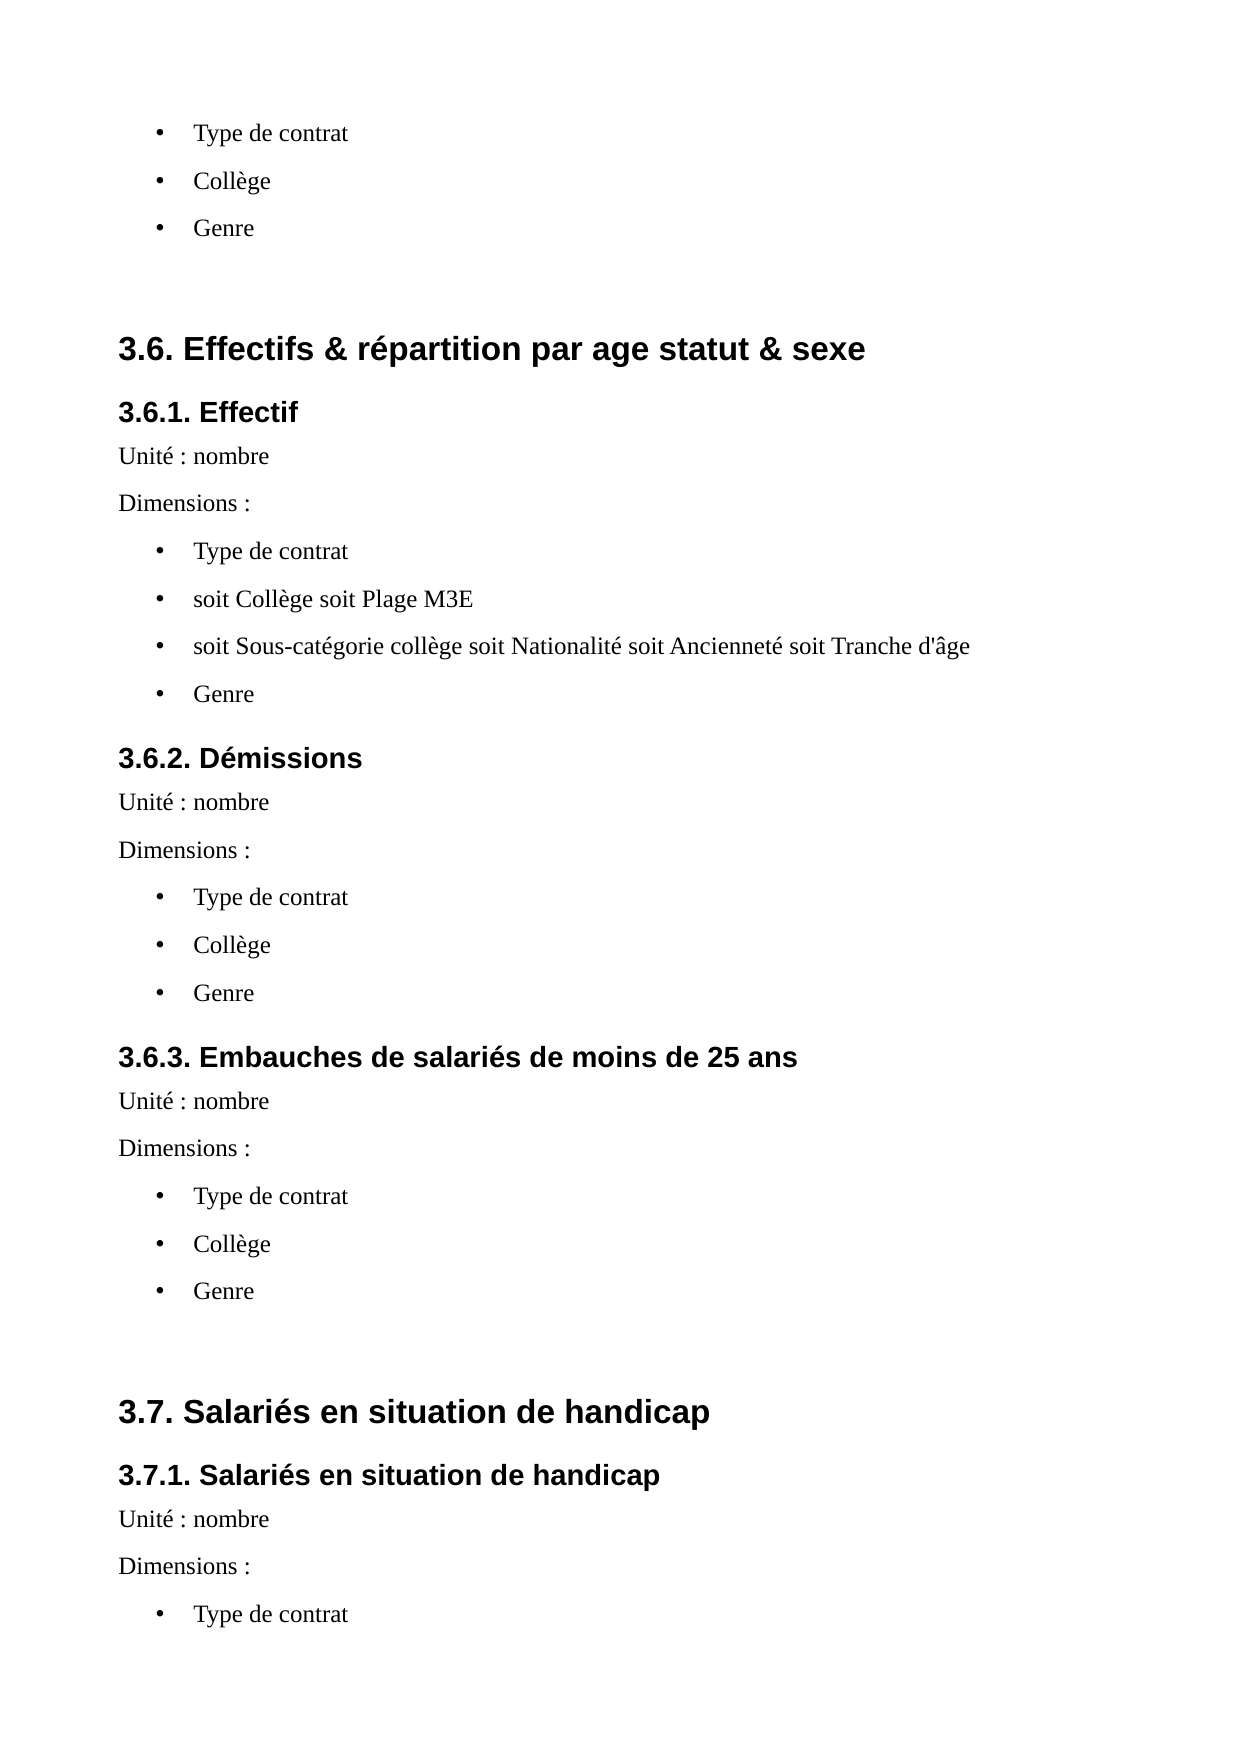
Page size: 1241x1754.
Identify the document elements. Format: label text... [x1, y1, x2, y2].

list Type de contrat [156, 1599, 1122, 1628]
list Genre [156, 978, 1122, 1006]
list soit Sous-catégorie collège soit Nationalité soit Ancienneté soit Tranche d'âge [156, 631, 1122, 660]
list Collège [156, 1229, 1122, 1257]
list Type de contrat [156, 1181, 1122, 1210]
list Type de contrat [156, 118, 1122, 147]
list Type de contrat [156, 536, 1122, 565]
subtitle 3.6.1. Effectif [118, 395, 1122, 428]
text Unité : nombre [118, 441, 1122, 470]
text Unité : nombre [118, 1086, 1122, 1114]
subtitle 3.6.2. Démissions [118, 741, 1122, 775]
list Collège [156, 930, 1122, 959]
list Genre [156, 1276, 1122, 1305]
subtitle 3.7. Salariés en situation de handicap [118, 1392, 1122, 1431]
subtitle 3.6.3. Embauches de salariés de moins de 25 ans [118, 1040, 1122, 1073]
subtitle 3.7.1. Salariés en situation de handicap [118, 1458, 1122, 1491]
text Unité : nombre [118, 1504, 1122, 1533]
text Unité : nombre [118, 787, 1122, 816]
text Dimensions : [118, 835, 1122, 863]
list soit Collège soit Plage M3E [156, 584, 1122, 612]
list Type de contrat [156, 882, 1122, 911]
text Dimensions : [118, 488, 1122, 517]
list Genre [156, 679, 1122, 708]
text Dimensions : [118, 1133, 1122, 1162]
subtitle 3.6. Effectifs & répartition par age statut & sexe [118, 329, 1122, 368]
text Dimensions : [118, 1551, 1122, 1580]
list Collège [156, 166, 1122, 194]
list Genre [156, 213, 1122, 242]
